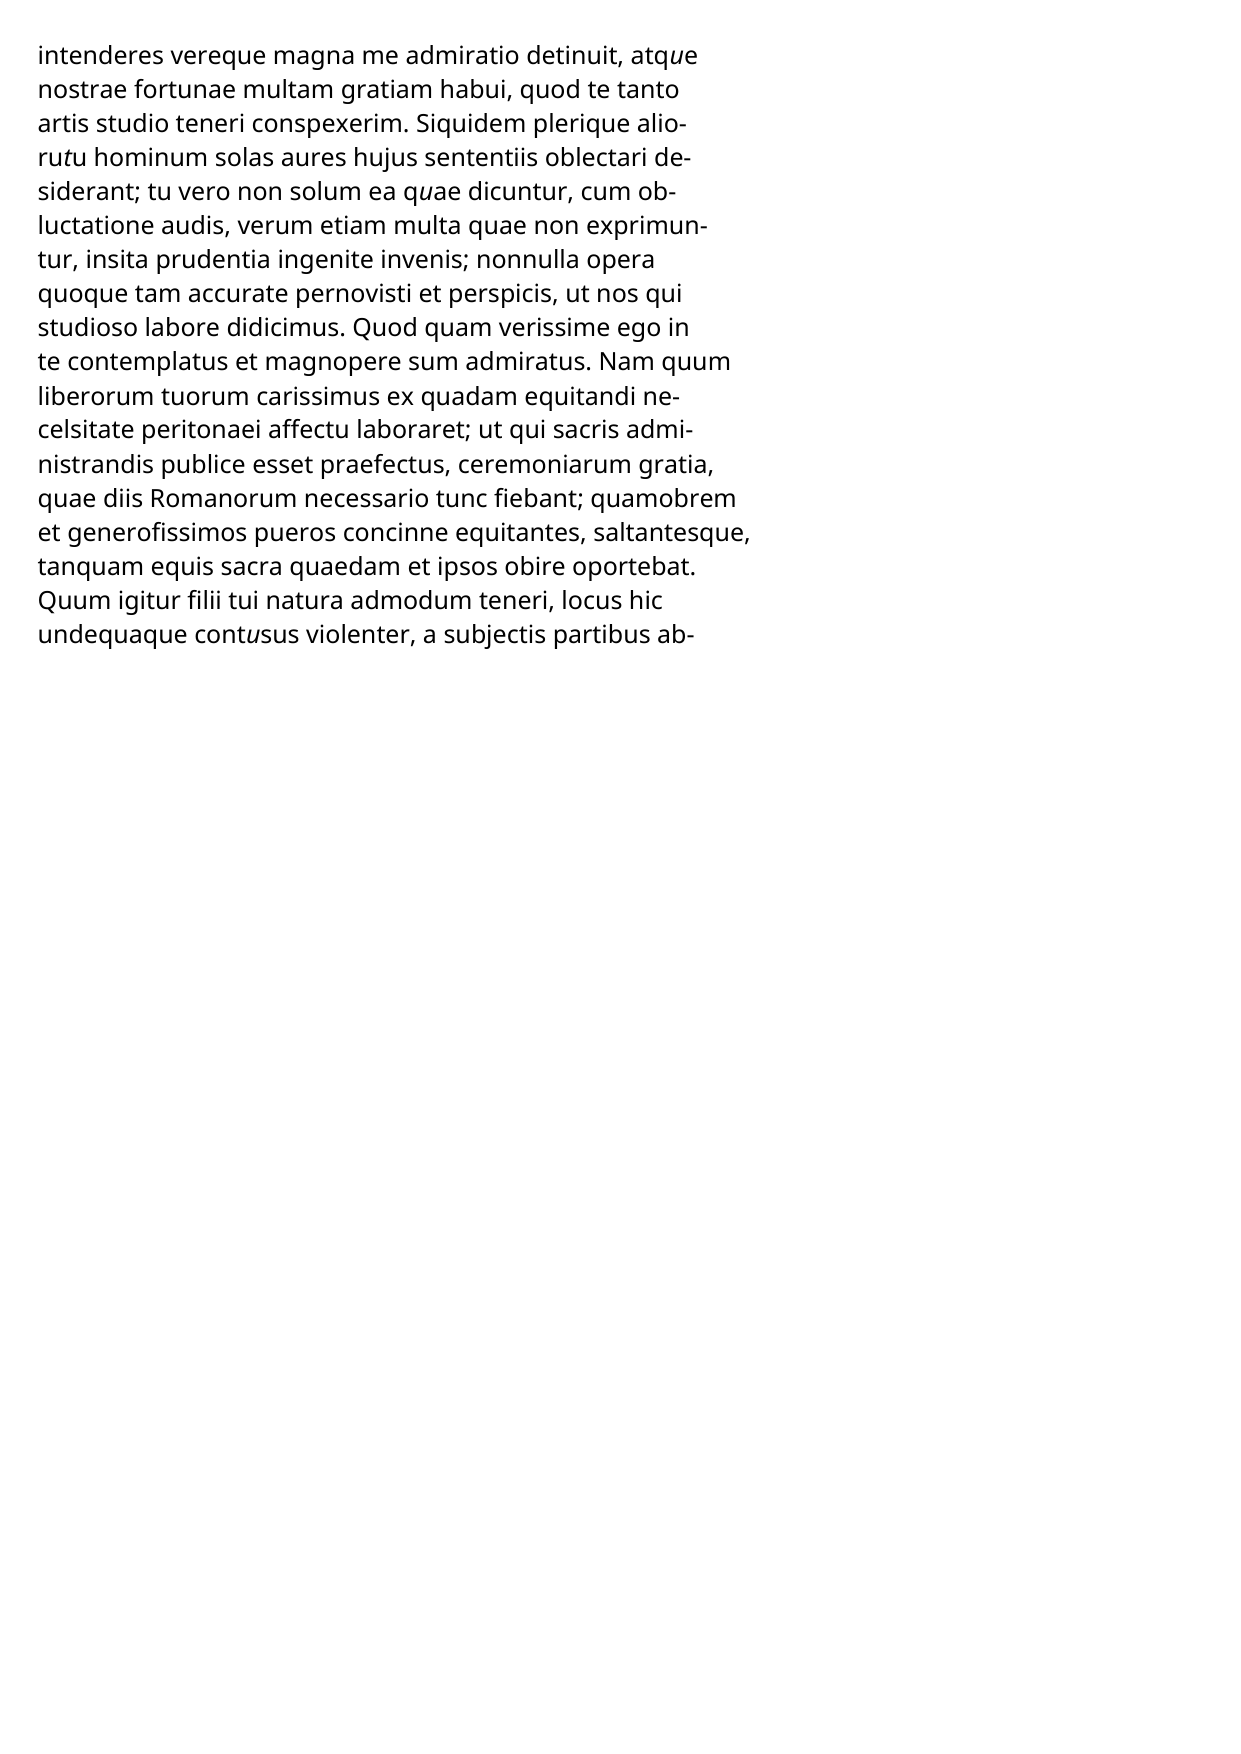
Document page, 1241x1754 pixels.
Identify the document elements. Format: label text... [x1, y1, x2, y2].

text intenderes vereque magna me admiratio detinuit, atque nostrae fortunae multam gratiam habui, quod te tanto artis studio teneri conspexerim. Siquidem plerique alio- rutu hominum solas aures hujus sententiis oblectari de- siderant; tu vero non solum ea quae dicuntur, cum ob- luctatione audis, verum etiam multa quae non exprimun- tur, insita prudentia ingenite invenis; nonnulla opera quoque tam accurate pernovisti et perspicis, ut nos qui studioso labore didicimus. Quod quam verissime ego in te contemplatus et magnopere sum admiratus. Nam quum liberorum tuorum carissimus ex quadam equitandi ne- celsitate peritonaei affectu laboraret; ut qui sacris admi- nistrandis publice esset praefectus, ceremoniarum gratia, quae diis Romanorum necessario tunc fiebant; quamobrem et generofissimos pueros concinne equitantes, saltantesque, tanquam equis sacra quaedam et ipsos obire oportebat. Quum igitur filii tui natura admodum teneri, locus hic undequaque contusus violenter, a subjectis partibus ab- [37, 37, 1203, 651]
